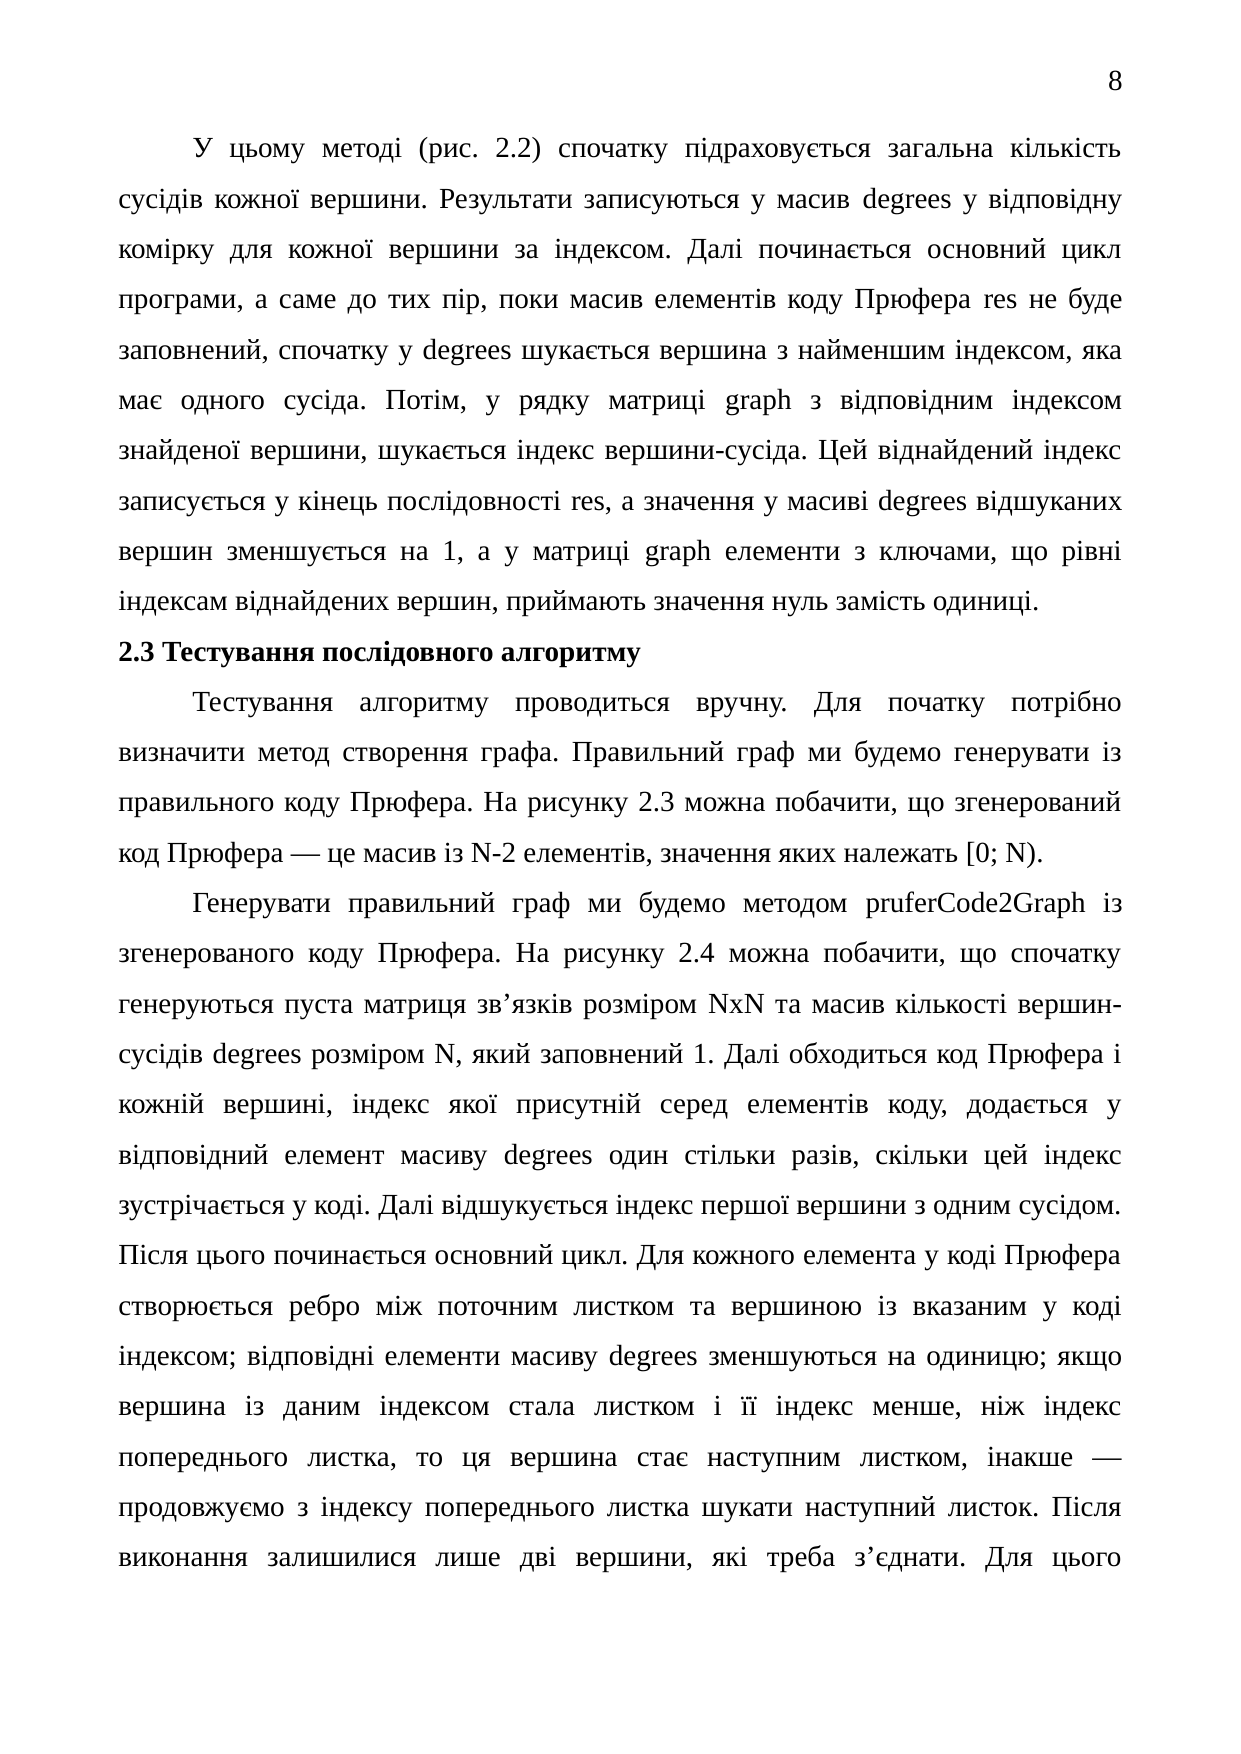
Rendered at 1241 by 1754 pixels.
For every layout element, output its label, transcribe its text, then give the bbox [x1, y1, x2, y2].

text У цьому методі (рис. 2.2) спочатку підраховується загальна кількість сусідів кожної вершини. Результати записуються у масив degrees у відповідну комірку для кожної вершини за індексом. Далі починається основний цикл програми, а саме до тих пір, поки масив елементів коду Прюфера res не буде заповнений, спочатку у degrees шукається вершина з найменшим індексом, яка має одного сусіда. Потім, у рядку матриці graph з відповідним індексом знайденої вершини, шукається індекс вершини-сусіда. Цей віднайдений індекс записується у кінець послідовності res, а значення у масиві degrees відшуканих вершин зменшується на 1, а у матриці graph елементи з ключами, що рівні індексам віднайдених вершин, приймають значення нуль замість одиниці. [118, 131, 1122, 617]
text Генерувати правильний граф ми будемо методом pruferCode2Graph із згенерованого коду Прюфера. На рисунку 2.4 можна побачити, що спочатку генеруються пуста матриця зв’язків розміром NхN та масив кількості вершин-сусідів degrees розміром N, який заповнений 1. Далі обходиться код Прюфера і кожній вершині, індекс якої присутній серед елементів коду, додається у відповідний елемент масиву degrees один стільки разів, скільки цей індекс зустрічається у коді. Далі відшукується індекс першої вершини з одним сусідом. Після цього починається основний цикл. Для кожного елемента у коді Прюфера створюється ребро між поточним листком та вершиною із вказаним у коді індексом; відповідні елементи масиву degrees зменшуються на одиницю; якщо вершина із даним індексом стала листком і її індекс менше, ніж індекс попереднього листка, то ця вершина стає наступним листком, інакше — продовжуємо з індексу попереднього листка шукати наступний листок. Після виконання залишилися лише дві вершини, які треба з’єднати. Для цього [118, 885, 1122, 1573]
subtitle 2.3 Тестування послідовного алгоритму [118, 634, 1122, 667]
text Тестування алгоритму проводиться вручну. Для початку потрібно визначити метод створення графа. Правильний граф ми будемо генерувати із правильного коду Прюфера. На рисунку 2.3 можна побачити, що згенерований код Прюфера — це масив із N-2 елементів, значення яких належать [0; N). [118, 684, 1122, 868]
